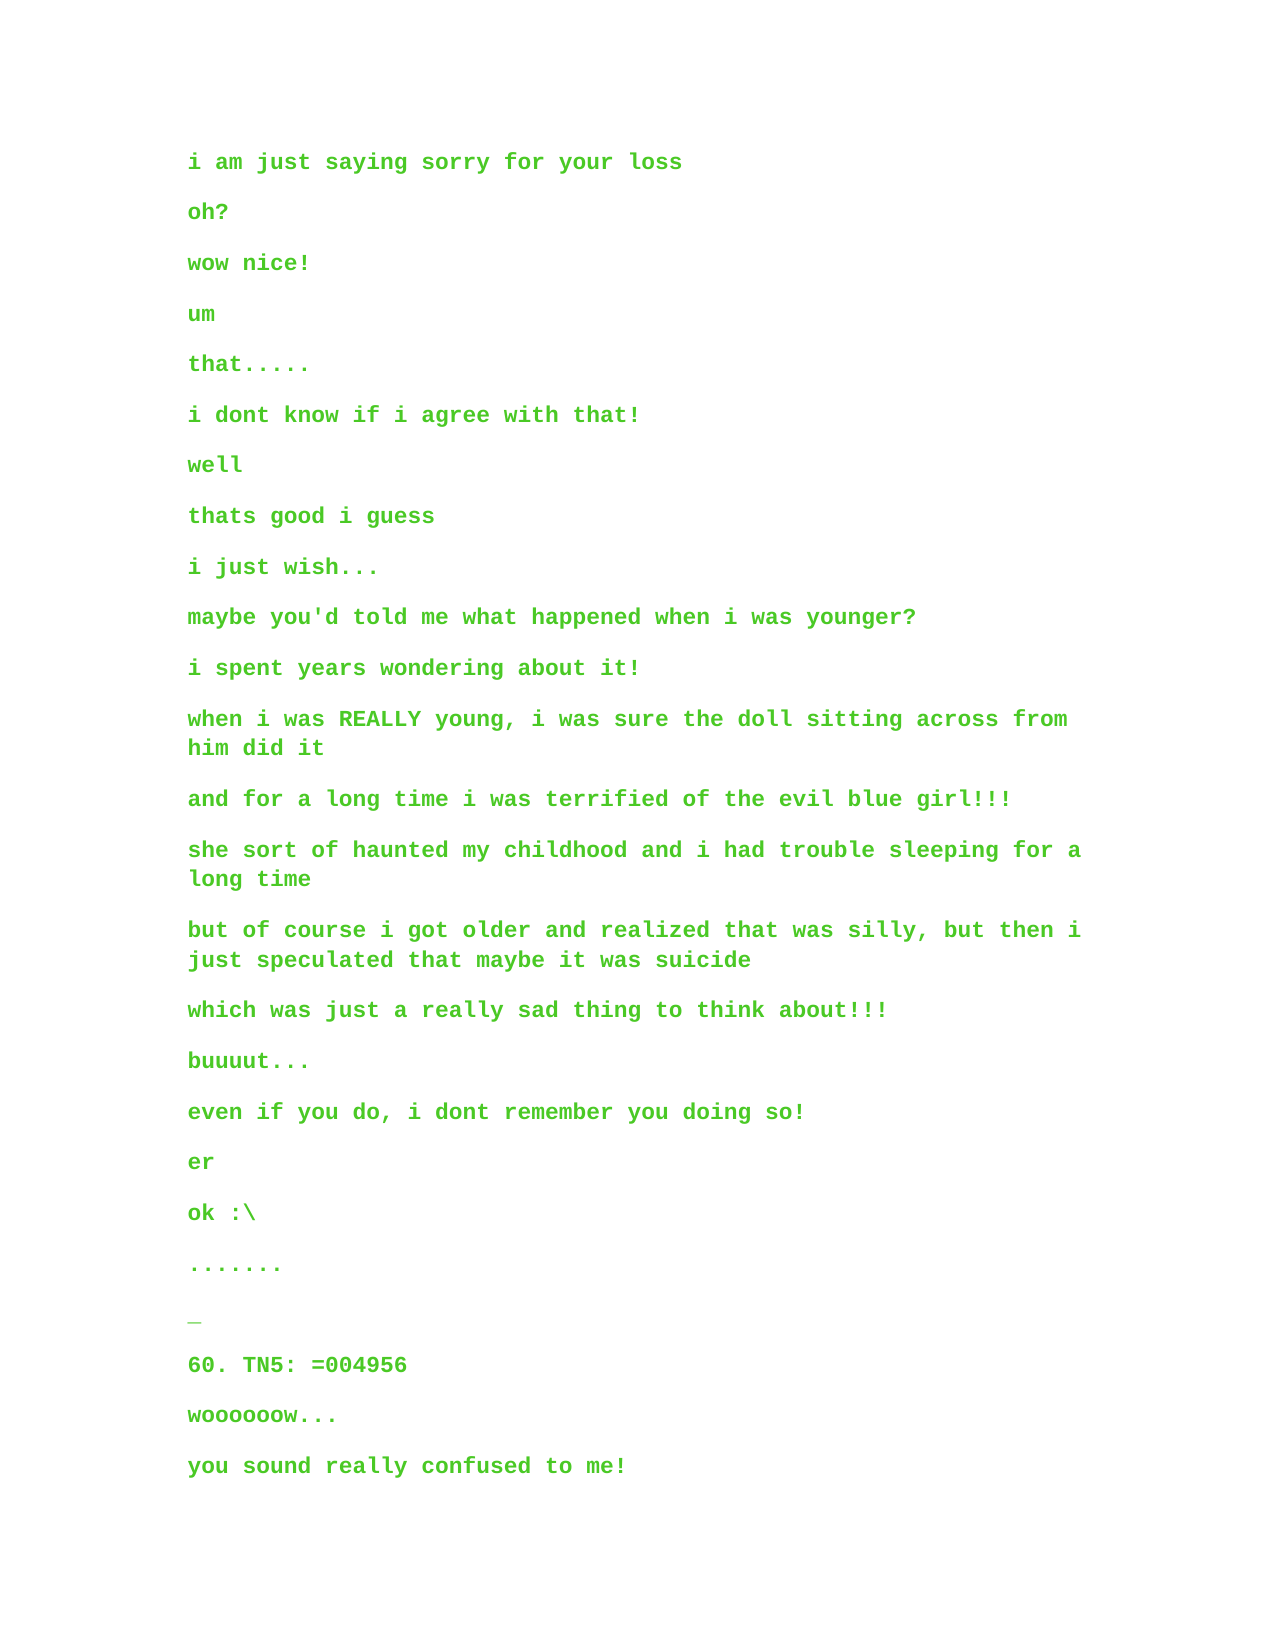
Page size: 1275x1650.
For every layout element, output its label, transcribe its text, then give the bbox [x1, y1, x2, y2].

text buuuut... [187, 1049, 1087, 1075]
text maybe you'd told me what happened when i was younger? [187, 606, 1087, 632]
text when i was REALLY young, i was sure the doll sitting across from him did it [187, 707, 1087, 763]
text well [187, 454, 1087, 480]
text you sound really confused to me! [187, 1454, 1087, 1480]
text woooooow... [187, 1404, 1087, 1430]
text um [187, 302, 1087, 328]
text _ [187, 1302, 1087, 1328]
text er [187, 1151, 1087, 1177]
text she sort of haunted my childhood and i had trouble sleeping for a long time [187, 838, 1087, 894]
text but of course i got older and realized that was silly, but then i just speculated that maybe it was suicide [187, 918, 1087, 974]
text ok :\ [187, 1201, 1087, 1227]
text even if you do, i dont remember you doing so! [187, 1100, 1087, 1126]
text i dont know if i agree with that! [187, 403, 1087, 429]
text i spent years wondering about it! [187, 656, 1087, 682]
text i am just saying sorry for your loss [187, 150, 1087, 176]
text ....... [187, 1252, 1087, 1278]
text that..... [187, 352, 1087, 378]
text wow nice! [187, 251, 1087, 277]
text and for a long time i was terrified of the evil blue girl!!! [187, 787, 1087, 813]
text oh? [187, 201, 1087, 227]
text thats good i guess [187, 504, 1087, 530]
text which was just a really sad thing to think about!!! [187, 999, 1087, 1025]
text i just wish... [187, 555, 1087, 581]
text 60. TN5: =004956 [187, 1353, 1087, 1379]
